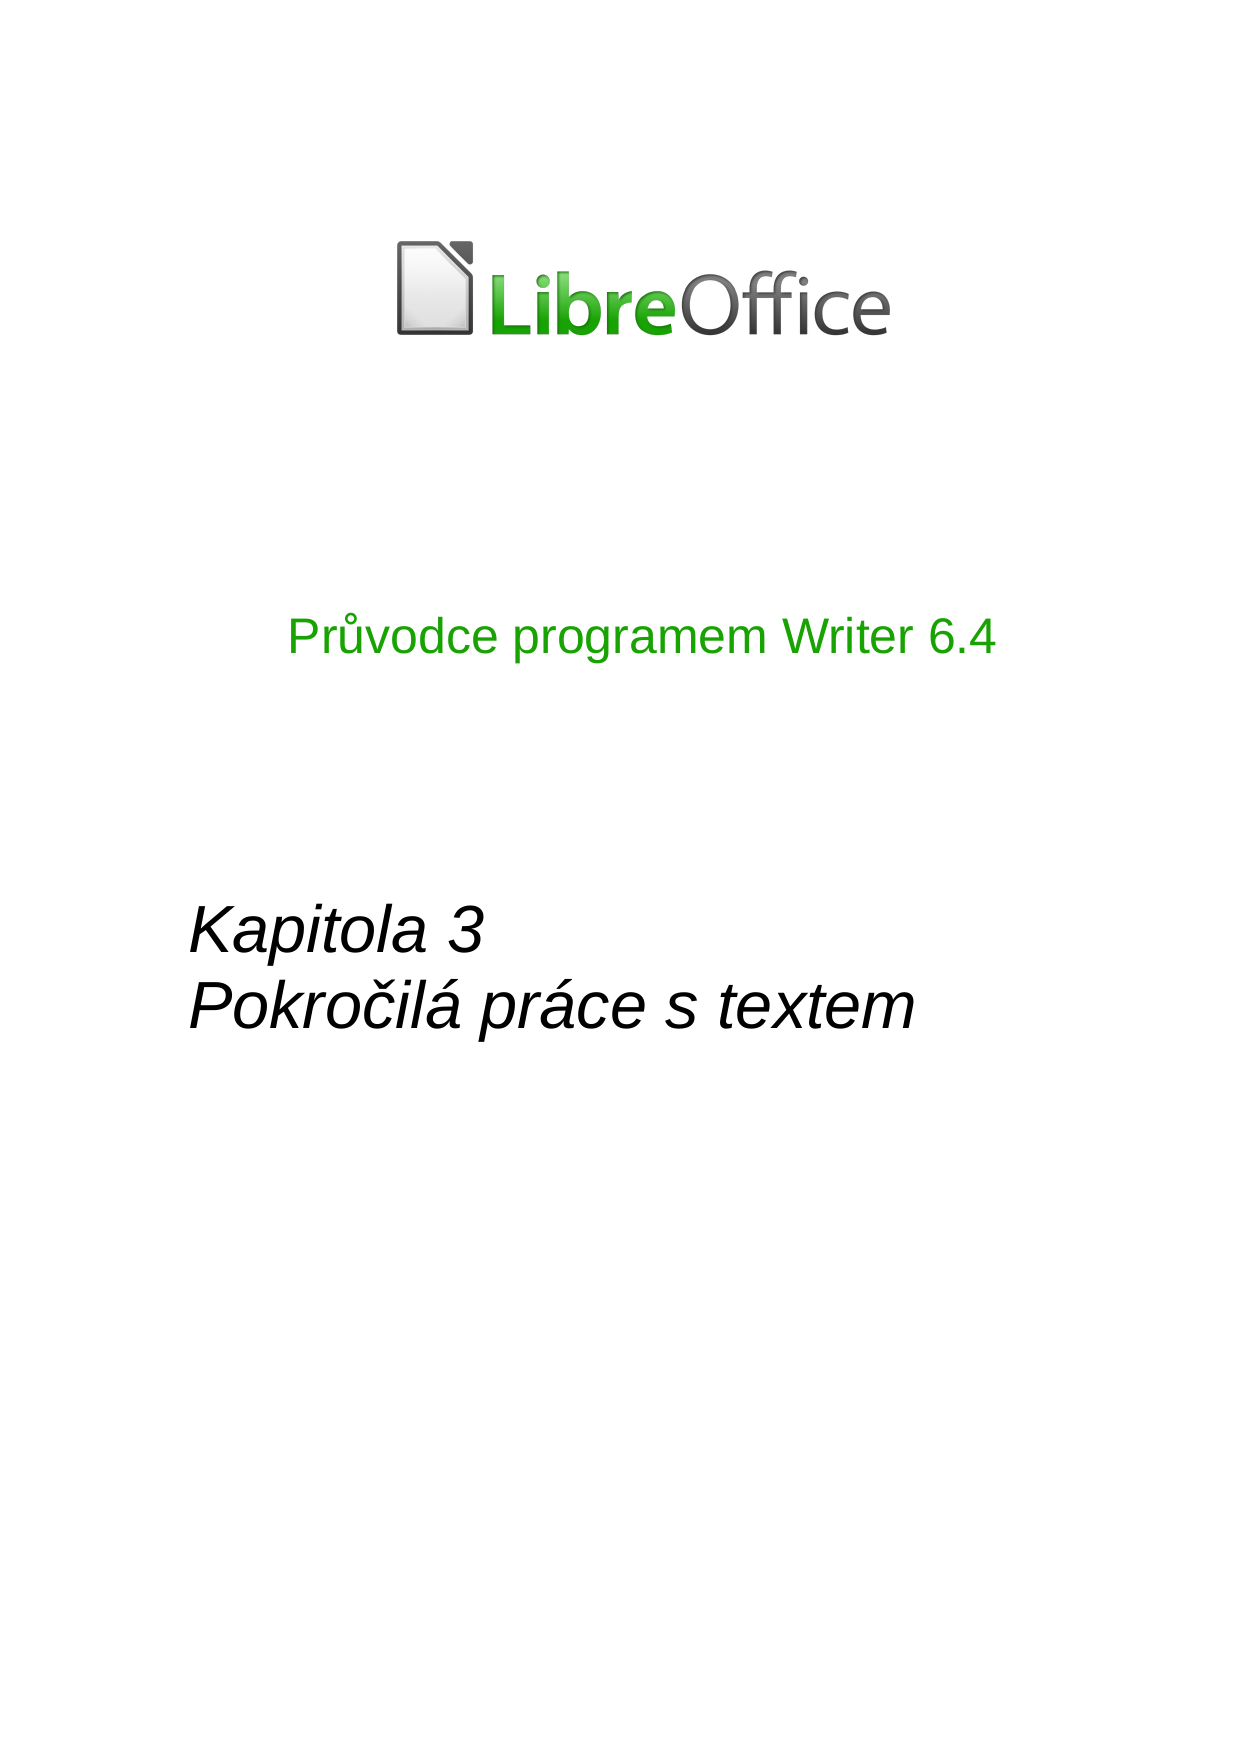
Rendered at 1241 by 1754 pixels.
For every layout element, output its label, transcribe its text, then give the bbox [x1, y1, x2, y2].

picture [392, 236, 893, 342]
text Průvodce programem Writer 6.4 [188, 607, 1098, 664]
title Kapitola 3 Pokročilá práce s textem [188, 889, 1098, 1043]
